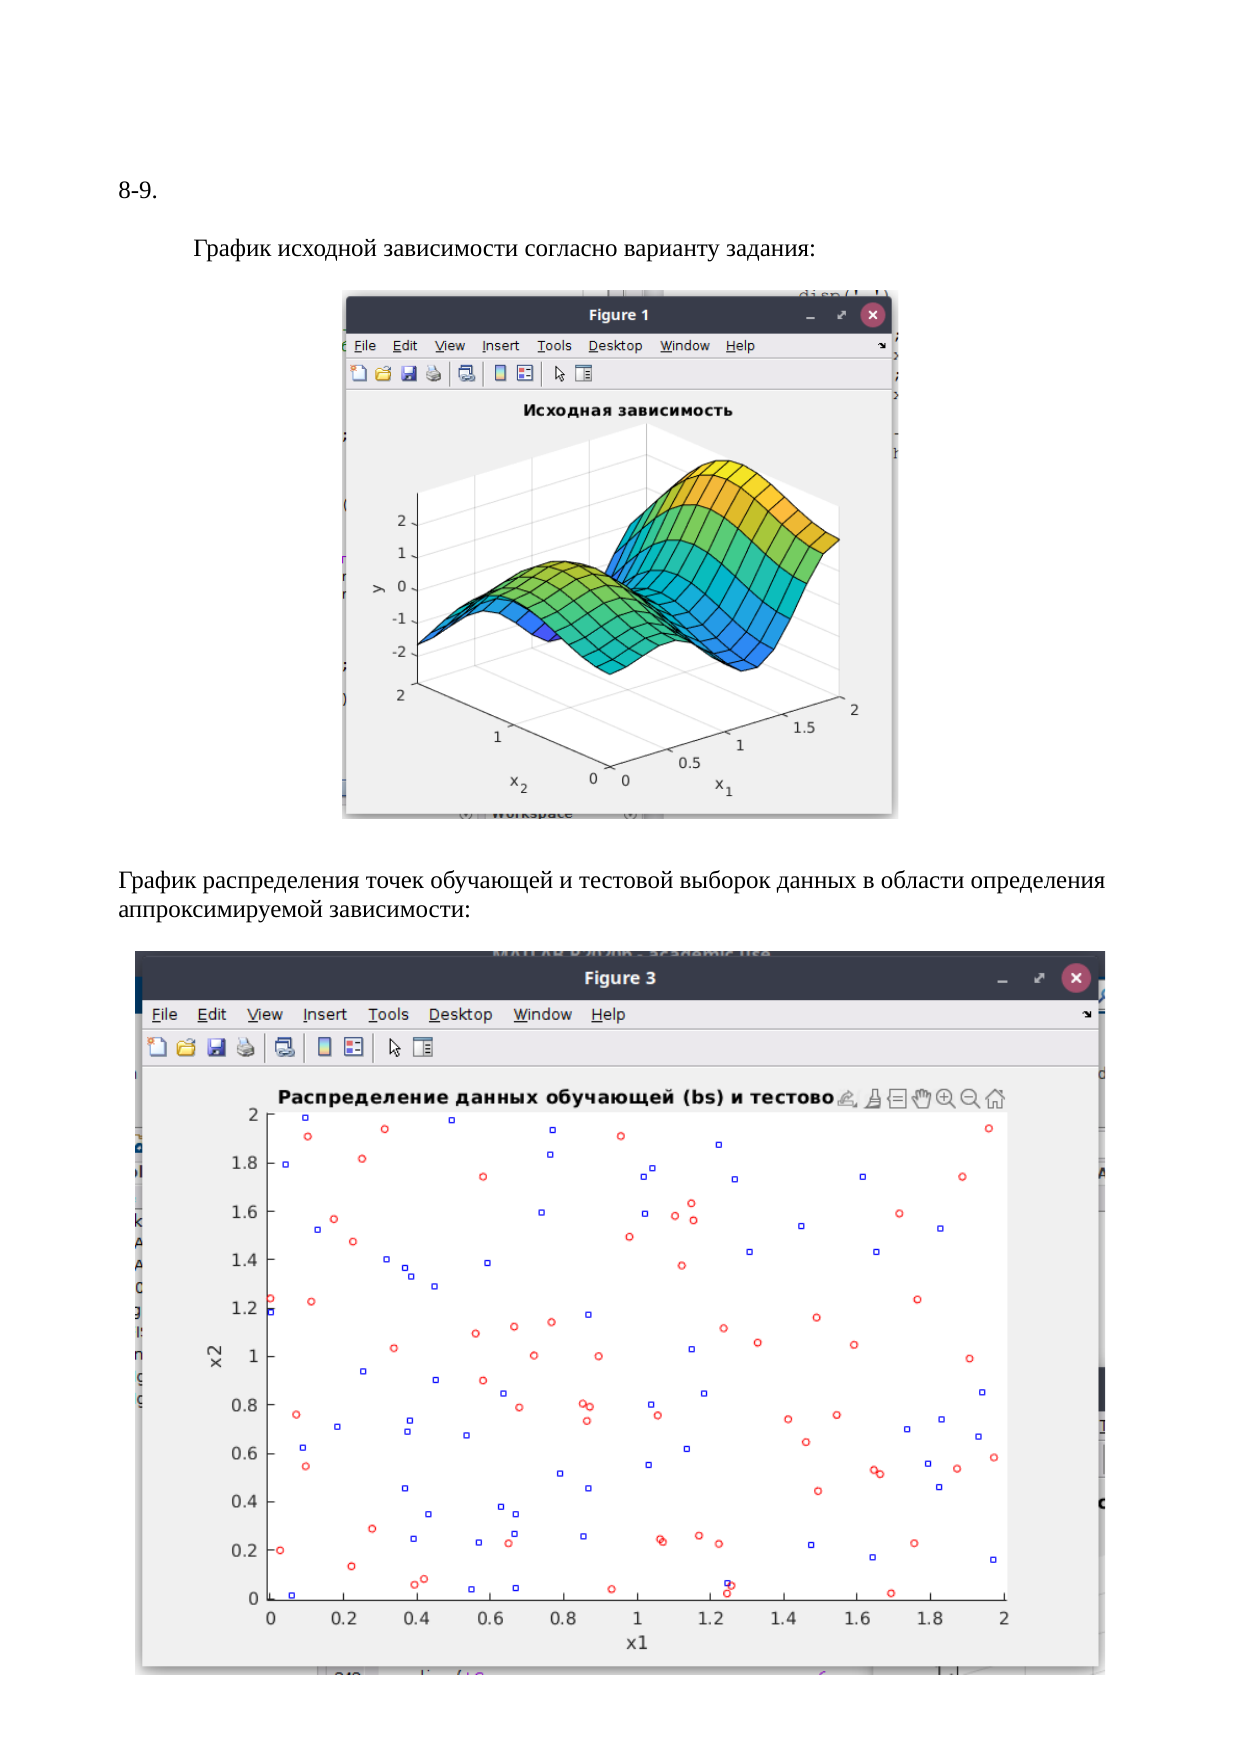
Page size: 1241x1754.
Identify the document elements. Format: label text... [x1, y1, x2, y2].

text 8-9. [118, 176, 1122, 204]
picture [342, 290, 899, 819]
text График распределения точек обучающей и тестовой выборок данных в области определения аппроксимируемой зависимости: [118, 866, 1122, 923]
picture [135, 951, 1106, 1675]
text График исходной зависимости согласно варианту задания: [118, 233, 1122, 262]
